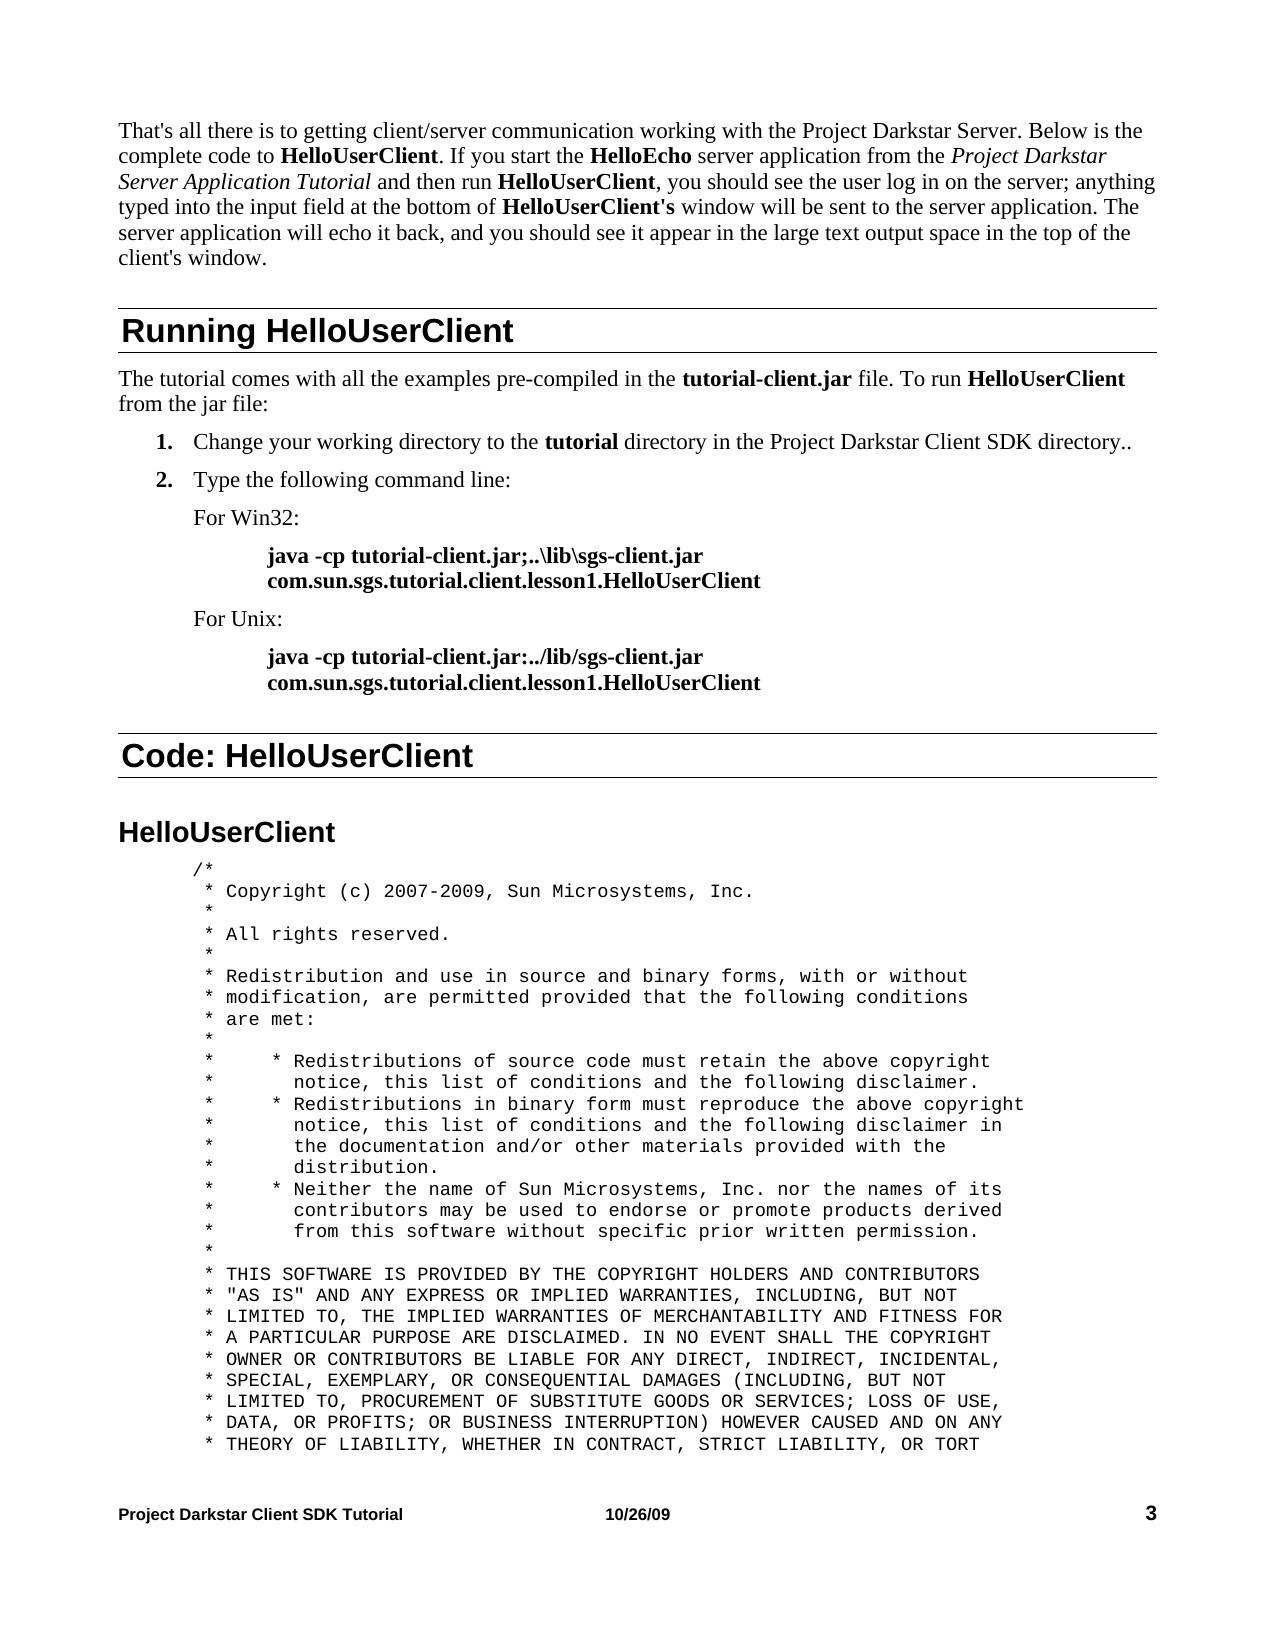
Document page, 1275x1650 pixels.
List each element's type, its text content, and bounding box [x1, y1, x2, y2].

text * [192, 946, 1098, 967]
text * distribution. [192, 1158, 1098, 1179]
list For Unix: [156, 606, 1157, 632]
list java -cp tutorial-client.jar:../lib/sgs-client.jar com.sun.sgs.tutorial.client.lesson1.HelloUserClient [229, 644, 1157, 695]
text * notice, this list of conditions and the following disclaimer. [192, 1073, 1098, 1094]
text * OWNER OR CONTRIBUTORS BE LIABLE FOR ANY DIRECT, INDIRECT, INCIDENTAL, [192, 1349, 1098, 1371]
text * * Redistributions of source code must retain the above copyright [192, 1052, 1098, 1073]
text * LIMITED TO, THE IMPLIED WARRANTIES OF MERCHANTABILITY AND FITNESS FOR [192, 1307, 1098, 1328]
text * "AS IS" AND ANY EXPRESS OR IMPLIED WARRANTIES, INCLUDING, BUT NOT [192, 1286, 1098, 1307]
text * notice, this list of conditions and the following disclaimer in [192, 1116, 1098, 1137]
text * * Redistributions in binary form must reproduce the above copyright [192, 1094, 1098, 1116]
list For Win32: [156, 505, 1157, 531]
text The tutorial comes with all the examples pre-compiled in the tutorial-client.jar file. To run HelloUserClient from the jar file: [118, 366, 1157, 417]
text * the documentation and/or other materials provided with the [192, 1137, 1098, 1158]
text * THIS SOFTWARE IS PROVIDED BY THE COPYRIGHT HOLDERS AND CONTRIBUTORS [192, 1264, 1098, 1286]
text * Copyright (c) 2007-2009, Sun Microsystems, Inc. [192, 882, 1098, 903]
text * are met: [192, 1009, 1098, 1031]
list Change your working directory to the tutorial directory in the Project Darkstar Client SDK directory.. [156, 429, 1157, 455]
text * THEORY OF LIABILITY, WHETHER IN CONTRACT, STRICT LIABILITY, OR TORT [192, 1434, 1098, 1456]
text /* [192, 861, 1098, 882]
text * A PARTICULAR PURPOSE ARE DISCLAIMED. IN NO EVENT SHALL THE COPYRIGHT [192, 1328, 1098, 1349]
text * contributors may be used to endorse or promote products derived [192, 1201, 1098, 1222]
text * from this software without specific prior written permission. [192, 1222, 1098, 1243]
text * * Neither the name of Sun Microsystems, Inc. nor the names of its [192, 1179, 1098, 1201]
list java -cp tutorial-client.jar;..\lib\sgs-client.jar com.sun.sgs.tutorial.client.lesson1.HelloUserClient [229, 543, 1157, 594]
text * All rights reserved. [192, 924, 1098, 946]
subtitle HelloUserClient [118, 816, 1157, 848]
text * LIMITED TO, PROCUREMENT OF SUBSTITUTE GOODS OR SERVICES; LOSS OF USE, [192, 1392, 1098, 1413]
text * Redistribution and use in source and binary forms, with or without [192, 967, 1098, 988]
text * [192, 903, 1098, 924]
subtitle Running HelloUserClient [118, 309, 1157, 352]
text * DATA, OR PROFITS; OR BUSINESS INTERRUPTION) HOWEVER CAUSED AND ON ANY [192, 1413, 1098, 1434]
text * [192, 1243, 1098, 1264]
list Type the following command line: [156, 467, 1157, 493]
text * SPECIAL, EXEMPLARY, OR CONSEQUENTIAL DAMAGES (INCLUDING, BUT NOT [192, 1371, 1098, 1392]
text That's all there is to getting client/server communication working with the Project Darkstar Server. Below is the complete code to HelloUserClient. If you start the HelloEcho server application from the Project Darkstar Server Application Tutorial and then run HelloUserClient, you should see the user log in on the server; anything typed into the input field at the bottom of HelloUserClient's window will be sent to the server application. The server application will echo it back, and you should see it appear in the large text output space in the top of the client's window. [118, 118, 1157, 271]
subtitle Code: HelloUserClient [118, 734, 1157, 777]
text * modification, are permitted provided that the following conditions [192, 988, 1098, 1009]
text * [192, 1031, 1098, 1052]
